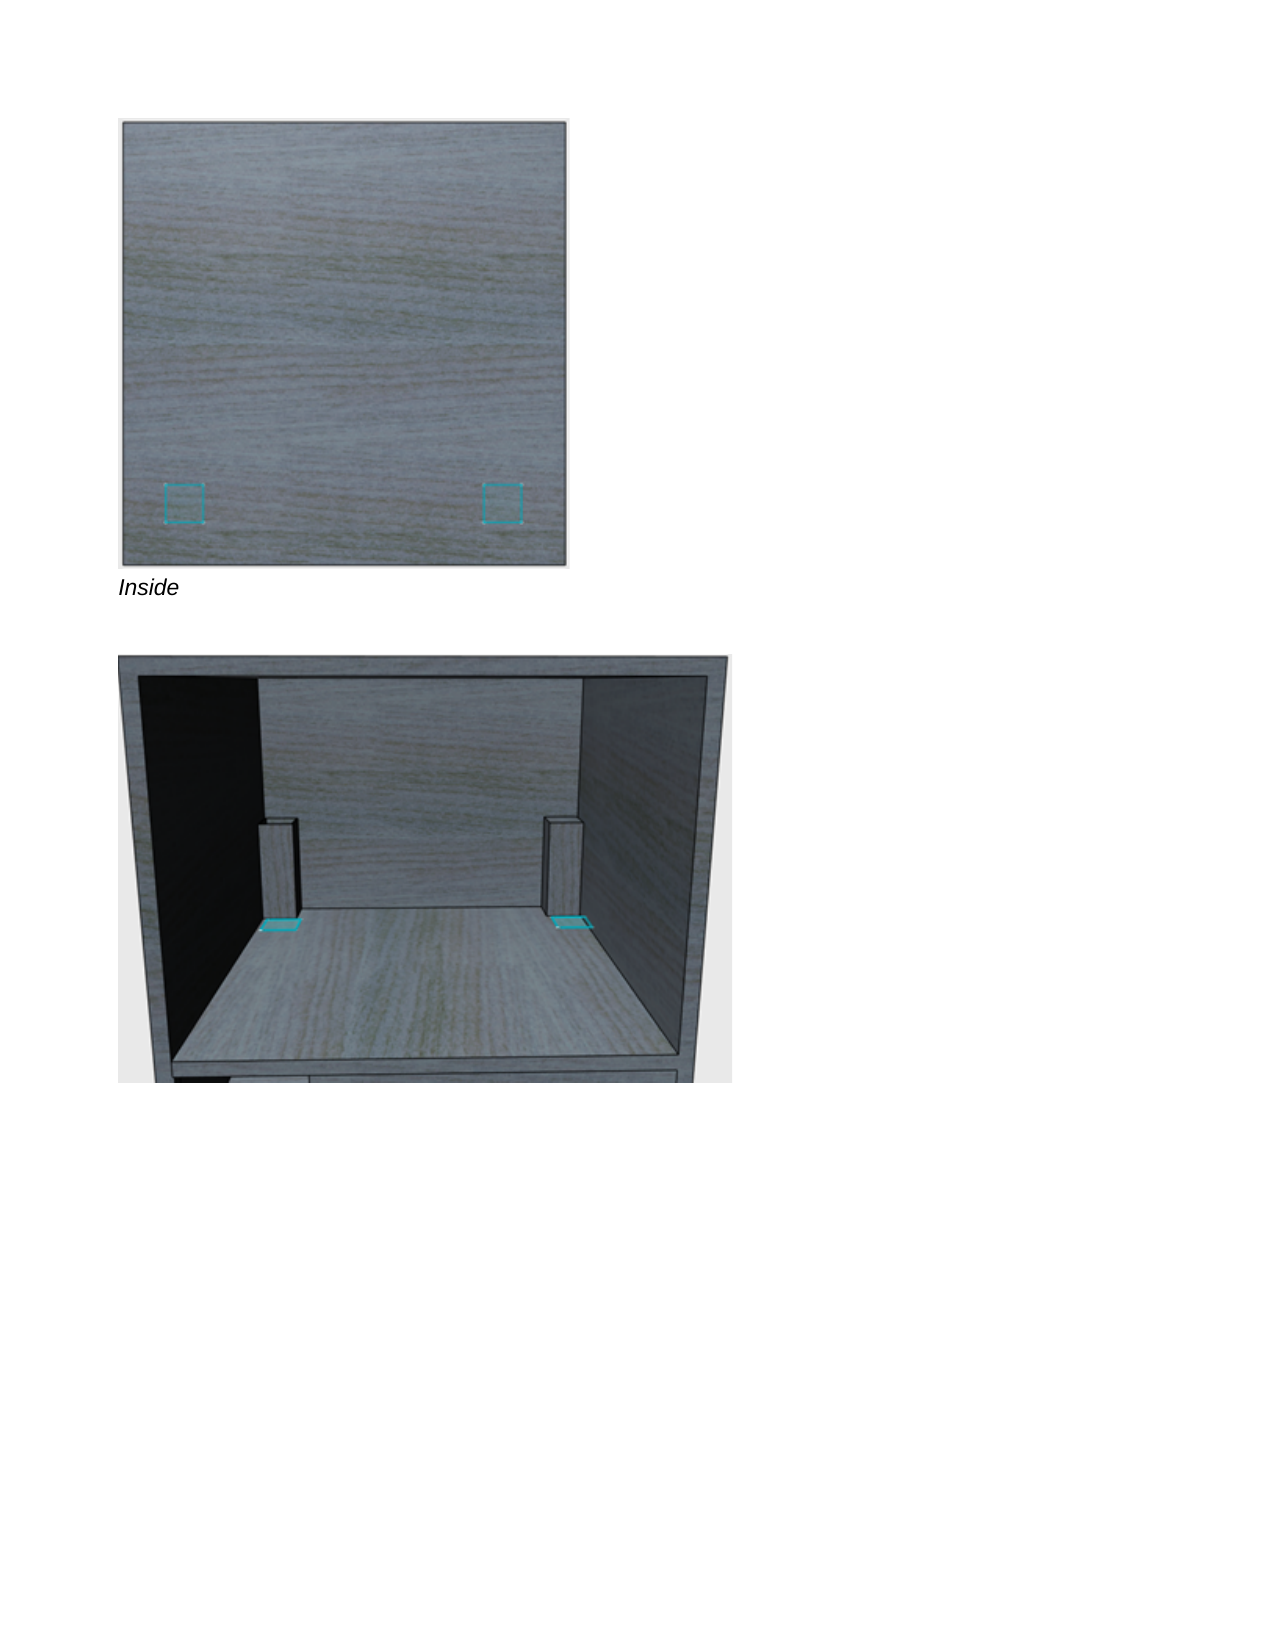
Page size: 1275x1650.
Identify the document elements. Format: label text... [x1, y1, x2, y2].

text Inside [118, 574, 1157, 600]
picture [118, 654, 733, 1083]
picture [118, 118, 570, 569]
